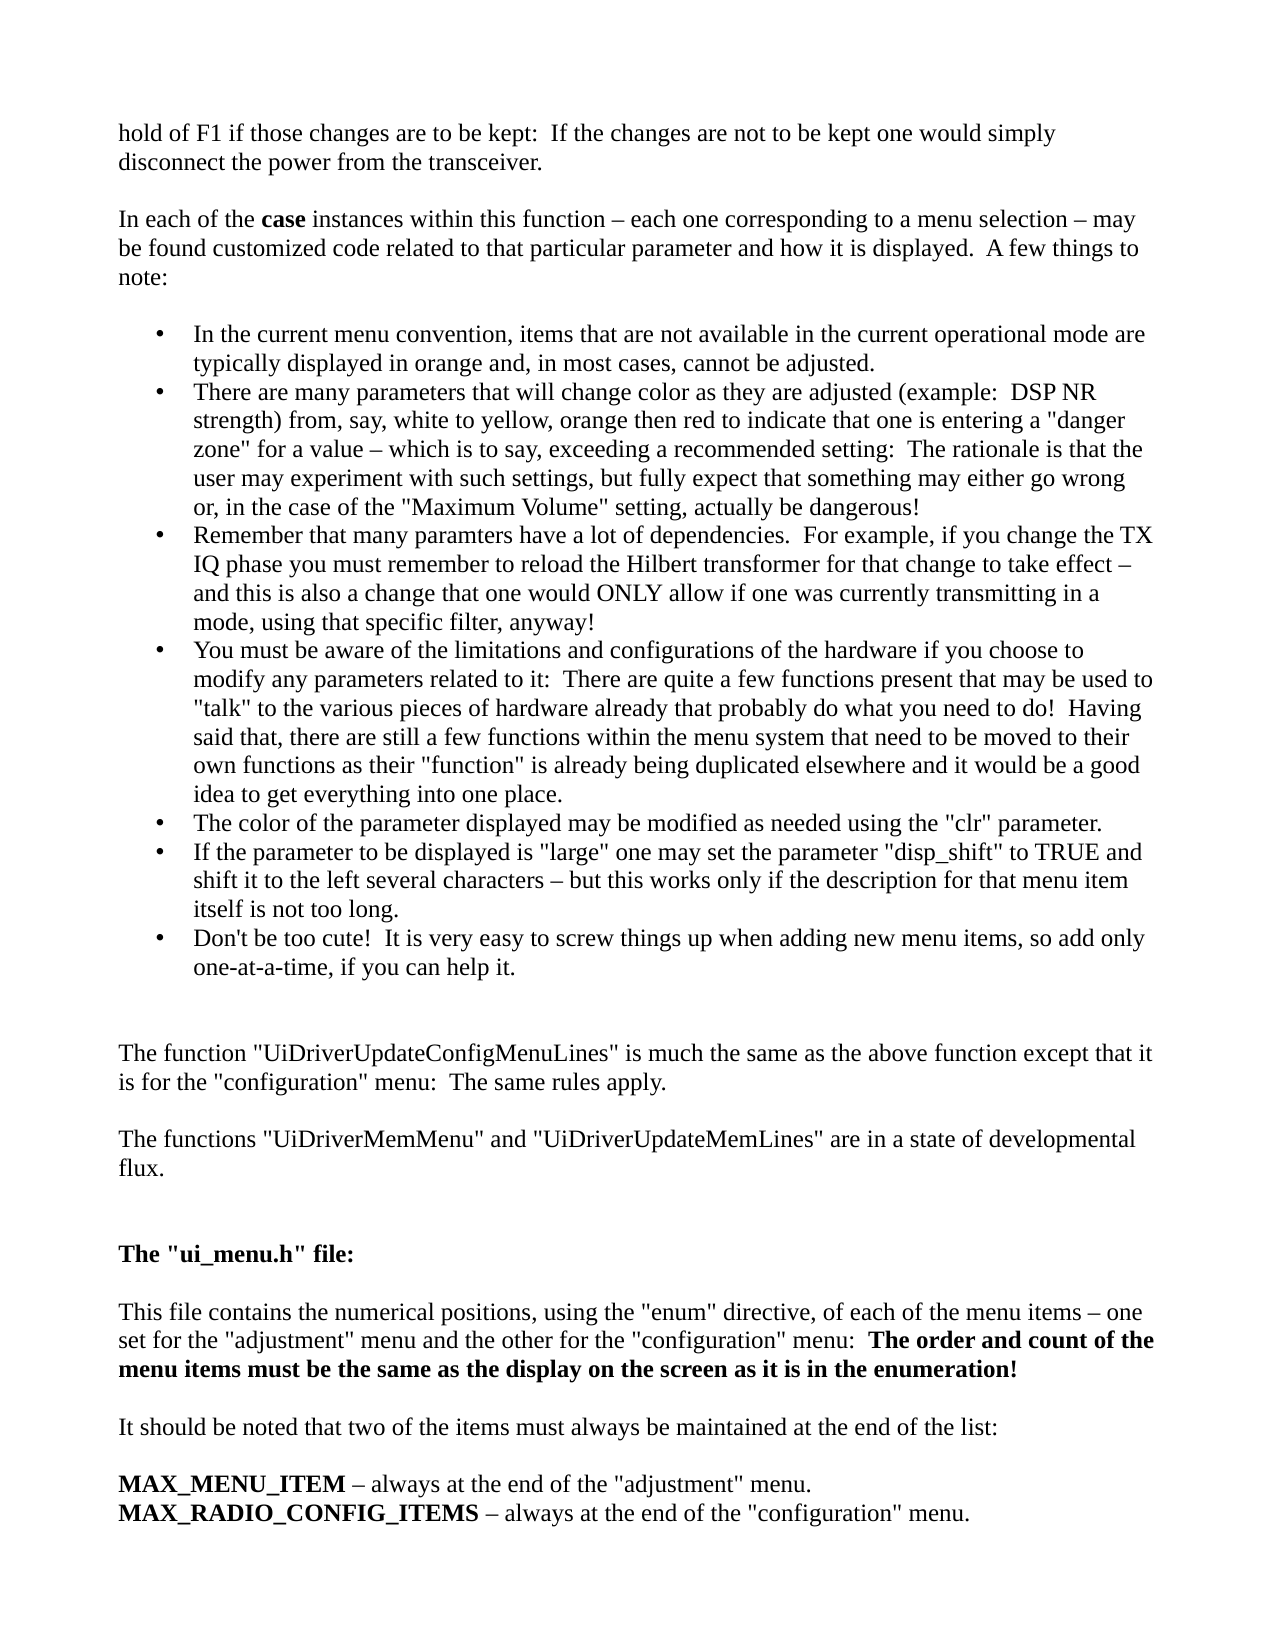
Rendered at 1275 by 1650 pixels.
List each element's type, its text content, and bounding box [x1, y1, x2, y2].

text This file contains the numerical positions, using the "enum" directive, of each of the menu items – one set for the "adjustment" menu and the other for the "configuration" menu: The order and count of the menu items must be the same as the display on the screen as it is in the enumeration! [118, 1297, 1157, 1383]
text MAX_MENU_ITEM – always at the end of the "adjustment" menu. [118, 1469, 1157, 1498]
text The function "UiDriverUpdateConfigMenuLines" is much the same as the above function except that it is for the "configuration" menu: The same rules apply. [118, 1038, 1157, 1096]
list The color of the parameter displayed may be modified as needed using the "clr" parameter. [156, 808, 1157, 837]
text The "ui_menu.h" file: [118, 1239, 1157, 1268]
list In the current menu convention, items that are not available in the current operational mode are typically displayed in orange and, in most cases, cannot be adjusted. [156, 319, 1157, 377]
list There are many parameters that will change color as they are adjusted (example: DSP NR strength) from, say, white to yellow, orange then red to indicate that one is entering a "danger zone" for a value – which is to say, exceeding a recommended setting: The rationale is that the user may experiment with such settings, but fully expect that something may either go wrong or, in the case of the "Maximum Volume" setting, actually be dangerous! [156, 377, 1157, 521]
text MAX_RADIO_CONFIG_ITEMS – always at the end of the "configuration" menu. [118, 1498, 1157, 1527]
text The functions "UiDriverMemMenu" and "UiDriverUpdateMemLines" are in a state of developmental flux. [118, 1124, 1157, 1182]
list You must be aware of the limitations and configurations of the hardware if you choose to modify any parameters related to it: There are quite a few functions present that may be used to "talk" to the various pieces of hardware already that probably do what you need to do! Having said that, there are still a few functions within the menu system that need to be moved to their own functions as their "function" is already being duplicated elsewhere and it would be a good idea to get everything into one place. [156, 636, 1157, 808]
list Remember that many paramters have a lot of dependencies. For example, if you change the TX IQ phase you must remember to reload the Hilbert transformer for that change to take effect – and this is also a change that one would ONLY allow if one was currently transmitting in a mode, using that specific filter, anyway! [156, 521, 1157, 636]
list If the parameter to be displayed is "large" one may set the parameter "disp_shift" to TRUE and shift it to the left several characters – but this works only if the description for that menu item itself is not too long. [156, 837, 1157, 923]
text hold of F1 if those changes are to be kept: If the changes are not to be kept one would simply disconnect the power from the transceiver. [118, 118, 1157, 176]
text In each of the case instances within this function – each one corresponding to a menu selection – may be found customized code related to that particular parameter and how it is displayed. A few things to note: [118, 204, 1157, 291]
text It should be noted that two of the items must always be maintained at the end of the list: [118, 1412, 1157, 1441]
list Don't be too cute! It is very easy to screw things up when adding new menu items, so add only one-at-a-time, if you can help it. [156, 923, 1157, 981]
